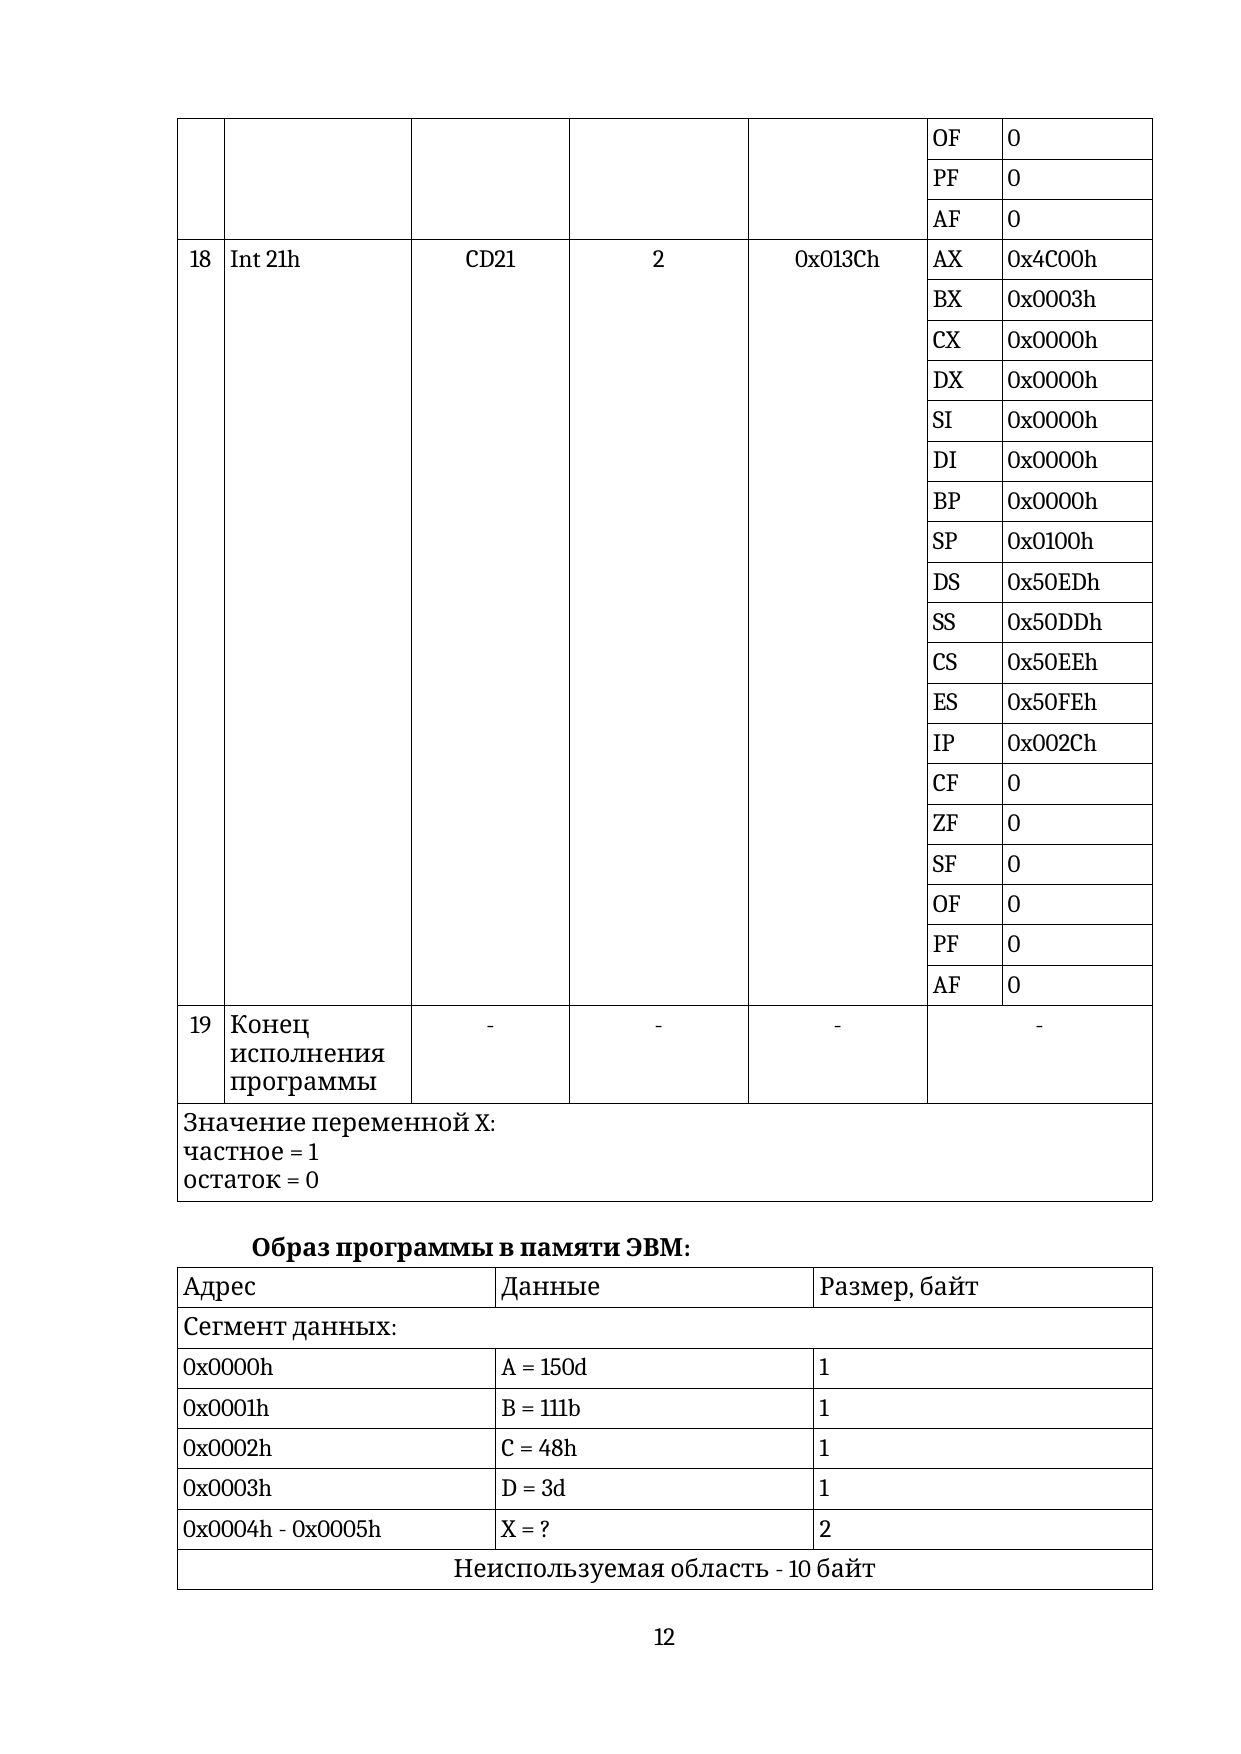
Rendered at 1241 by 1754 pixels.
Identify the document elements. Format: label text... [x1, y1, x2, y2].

table_cell 0x50EDh [1003, 563, 1152, 602]
table_header Адрес [178, 1268, 495, 1307]
table_cell Значение переменной X: частное = 1 остаток = 0 [178, 1104, 1152, 1201]
table_cell OF [928, 119, 1002, 158]
table_cell IP [928, 724, 1002, 763]
table_header Размер, байт [814, 1268, 1152, 1307]
table_cell - [570, 1006, 748, 1103]
table_cell 0x4C00h [1003, 240, 1152, 279]
table_cell 1 [814, 1469, 1152, 1509]
table_cell 0 [1003, 160, 1152, 199]
table_cell SF [928, 845, 1002, 884]
table_cell AX [928, 240, 1002, 279]
table_cell 0x013Ch [749, 240, 927, 1005]
table_cell Сегмент данных: [178, 1308, 1152, 1347]
table_cell PF [928, 160, 1002, 199]
table_cell 0x50DDh [1003, 603, 1152, 642]
table_cell 1 [814, 1389, 1152, 1428]
table_cell [570, 119, 748, 239]
table_cell 1 [814, 1349, 1152, 1388]
table_cell CX [928, 321, 1002, 360]
table_cell Неиспользуемая область - 10 байт [178, 1550, 1152, 1589]
table_cell CS [928, 643, 1002, 682]
table_cell Конец исполнения программы [225, 1006, 411, 1103]
table_cell - [928, 1006, 1152, 1103]
table_cell [178, 119, 224, 239]
table_cell 0 [1003, 200, 1152, 239]
table_cell 0x0002h [178, 1429, 495, 1468]
table_cell CF [928, 764, 1002, 803]
table_cell X = ? [496, 1510, 813, 1549]
table_cell OF [928, 885, 1002, 924]
table_cell D = 3d [496, 1469, 813, 1509]
table_header Данные [496, 1268, 813, 1307]
table_cell 2 [570, 240, 748, 1005]
table_cell 0 [1003, 885, 1152, 924]
table_cell CD21 [412, 240, 569, 1005]
table_cell 0x50FEh [1003, 684, 1152, 723]
table_cell - [412, 1006, 569, 1103]
table_cell 0 [1003, 764, 1152, 803]
table_cell 0x002Ch [1003, 724, 1152, 763]
table_cell 0x0000h [1003, 442, 1152, 481]
table_cell - [749, 1006, 927, 1103]
table_cell AF [928, 200, 1002, 239]
table_cell ZF [928, 805, 1002, 844]
table_cell 0x0000h [1003, 361, 1152, 400]
table_cell AF [928, 966, 1002, 1005]
table_cell SI [928, 401, 1002, 441]
table_cell 0x0000h [1003, 482, 1152, 521]
table_cell 0x0004h - 0x0005h [178, 1510, 495, 1549]
table_cell 0x0003h [178, 1469, 495, 1509]
table_cell Int 21h [225, 240, 411, 1005]
table_cell 0 [1003, 845, 1152, 884]
table_cell 0 [1003, 966, 1152, 1005]
table_cell SP [928, 522, 1002, 562]
table_cell B = 111b [496, 1389, 813, 1428]
table_cell DX [928, 361, 1002, 400]
table_cell 0x0000h [178, 1349, 495, 1388]
table_cell DI [928, 442, 1002, 481]
table_cell 0x0000h [1003, 321, 1152, 360]
table_cell 0x50EEh [1003, 643, 1152, 682]
table_cell BP [928, 482, 1002, 521]
table_cell BX [928, 280, 1002, 320]
table_cell 1 [814, 1429, 1152, 1468]
table_cell [749, 119, 927, 239]
table_cell SS [928, 603, 1002, 642]
table_cell C = 48h [496, 1429, 813, 1468]
table_cell 0x0003h [1003, 280, 1152, 320]
table_cell PF [928, 925, 1002, 965]
table_cell 0x0000h [1003, 401, 1152, 441]
table_cell 0 [1003, 805, 1152, 844]
table_cell A = 150d [496, 1349, 813, 1388]
table_cell 19 [178, 1006, 224, 1103]
table_cell [225, 119, 411, 239]
table_cell 0 [1003, 119, 1152, 158]
table_cell ES [928, 684, 1002, 723]
table_cell 18 [178, 240, 224, 1005]
table_cell [412, 119, 569, 239]
text Образ программы в памяти ЭВМ: [177, 1234, 1152, 1262]
table_cell 0 [1003, 925, 1152, 965]
table_cell 0x0100h [1003, 522, 1152, 562]
table_cell 0x0001h [178, 1389, 495, 1428]
table_cell DS [928, 563, 1002, 602]
table_cell 2 [814, 1510, 1152, 1549]
